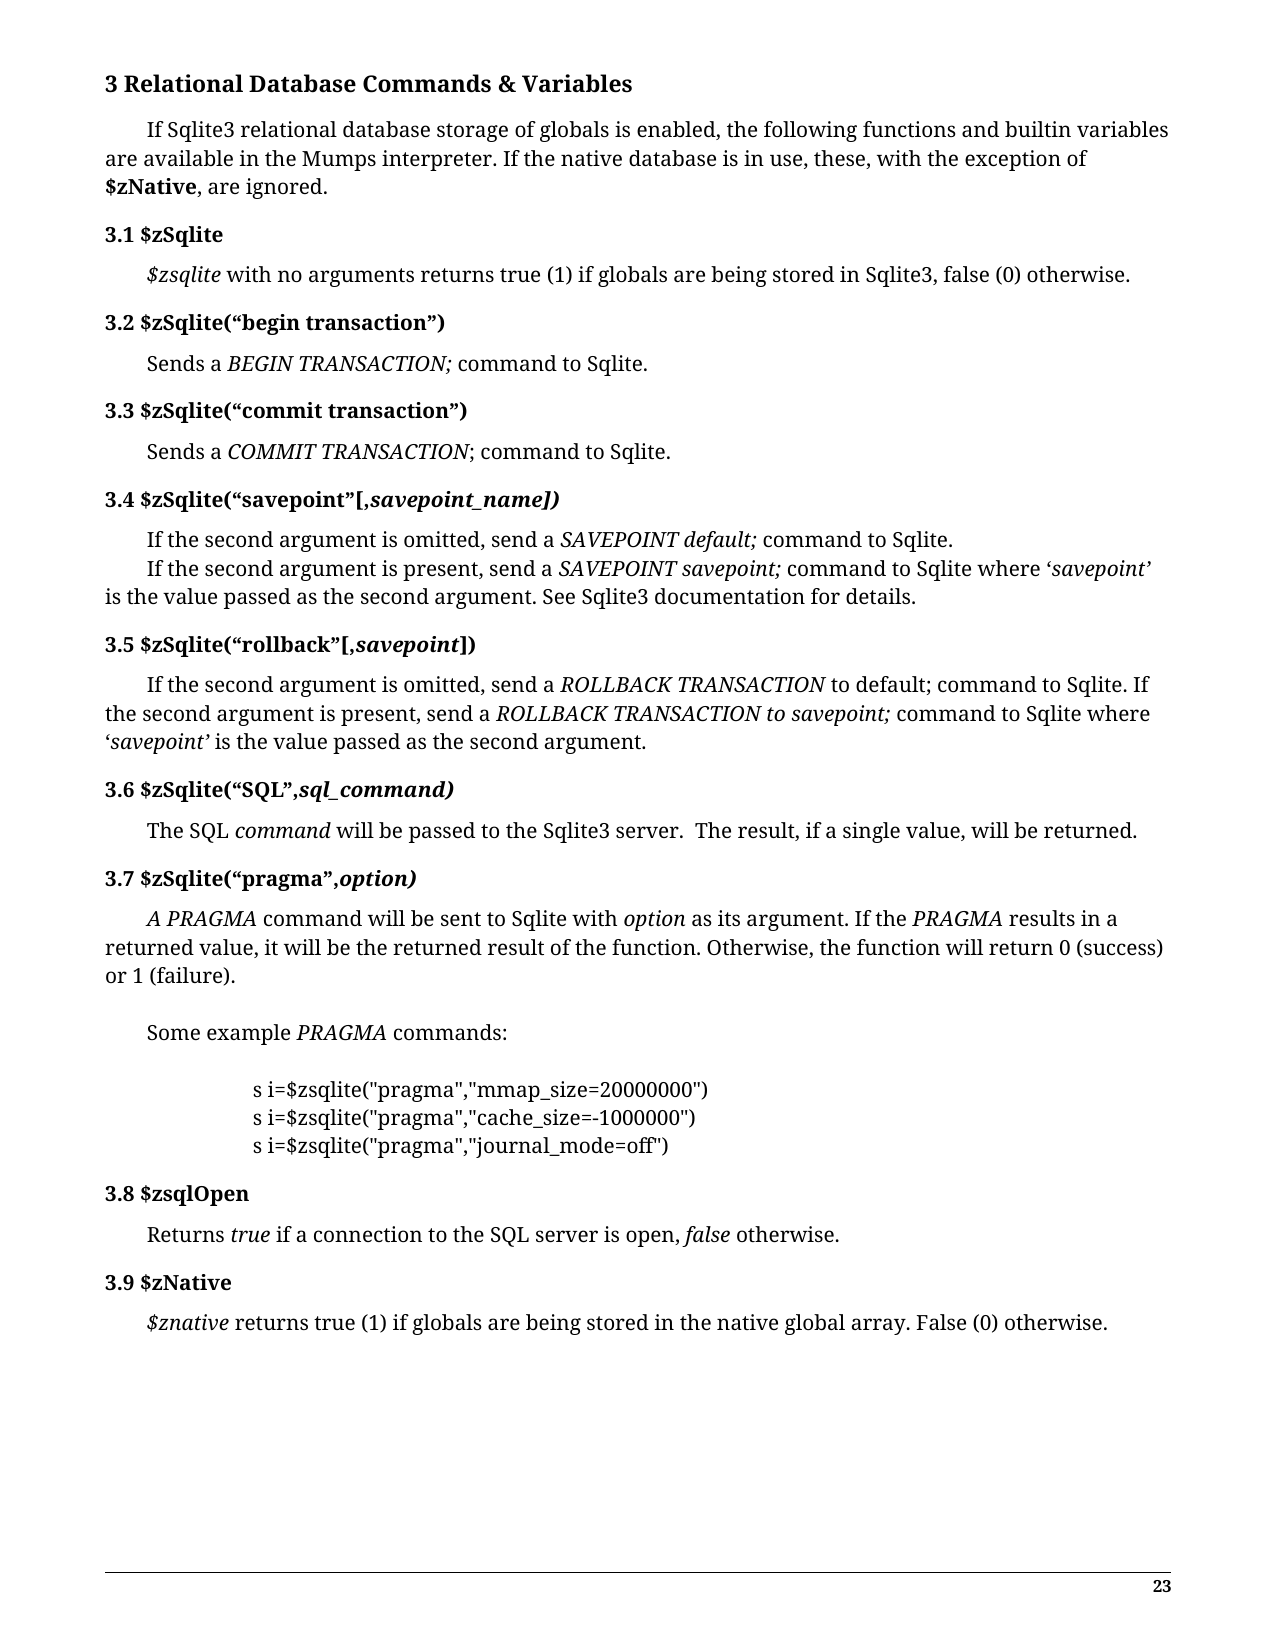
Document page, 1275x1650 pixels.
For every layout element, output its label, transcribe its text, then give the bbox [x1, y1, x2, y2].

subtitle Relational Database Commands & Variables [105, 67, 1186, 99]
text If Sqlite3 relational database storage of globals is enabled, the following functions and builtin variables are available in the Mumps interpreter. If the native database is in use, these, with the exception of $zNative, are ignored. [105, 115, 1171, 201]
subtitle $zSqlite(“begin transaction”) [105, 308, 1186, 337]
text The SQL command will be passed to the Sqlite3 server. The result, if a single value, will be returned. [105, 816, 1171, 844]
subtitle $zNative [105, 1268, 1186, 1296]
text If the second argument is omitted, send a SAVEPOINT default; command to Sqlite. [105, 525, 1171, 554]
subtitle $zSqlite [105, 220, 1186, 248]
text Sends a COMMIT TRANSACTION; command to Sqlite. [105, 437, 1171, 466]
text s i=$zsqlite("pragma","mmap_size=20000000") [179, 1075, 1171, 1103]
text If the second argument is present, send a SAVEPOINT savepoint; command to Sqlite where ‘savepoint’ is the value passed as the second argument. See Sqlite3 documentation for details. [105, 554, 1171, 611]
text If the second argument is omitted, send a ROLLBACK TRANSACTION to default; command to Sqlite. If the second argument is present, send a ROLLBACK TRANSACTION to savepoint; command to Sqlite where ‘savepoint’ is the value passed as the second argument. [105, 671, 1171, 756]
subtitle $zSqlite(“SQL”,sql_command) [105, 775, 1186, 804]
text $zsqlite with no arguments returns true (1) if globals are being stored in Sqlite3, false (0) otherwise. [105, 260, 1171, 289]
text Returns true if a connection to the SQL server is open, false otherwise. [105, 1220, 1171, 1248]
text $znative returns true (1) if globals are being stored in the native global array. False (0) otherwise. [105, 1308, 1171, 1337]
subtitle $zSqlite(“commit transaction”) [105, 397, 1186, 425]
text Sends a BEGIN TRANSACTION; command to Sqlite. [105, 349, 1171, 377]
text s i=$zsqlite("pragma","journal_mode=off") [179, 1132, 1171, 1160]
text A PRAGMA command will be sent to Sqlite with option as its argument. If the PRAGMA results in a returned value, it will be the returned result of the function. Otherwise, the function will return 0 (success) or 1 (failure). [105, 904, 1171, 989]
subtitle $zSqlite(“pragma”,option) [105, 864, 1186, 892]
text s i=$zsqlite("pragma","cache_size=-1000000") [179, 1103, 1171, 1132]
subtitle $zsqlOpen [105, 1179, 1186, 1208]
text Some example PRAGMA commands: [105, 1018, 1171, 1046]
subtitle $zSqlite(“savepoint”[,savepoint_name]) [105, 485, 1186, 513]
subtitle $zSqlite(“rollback”[,savepoint]) [105, 630, 1186, 659]
